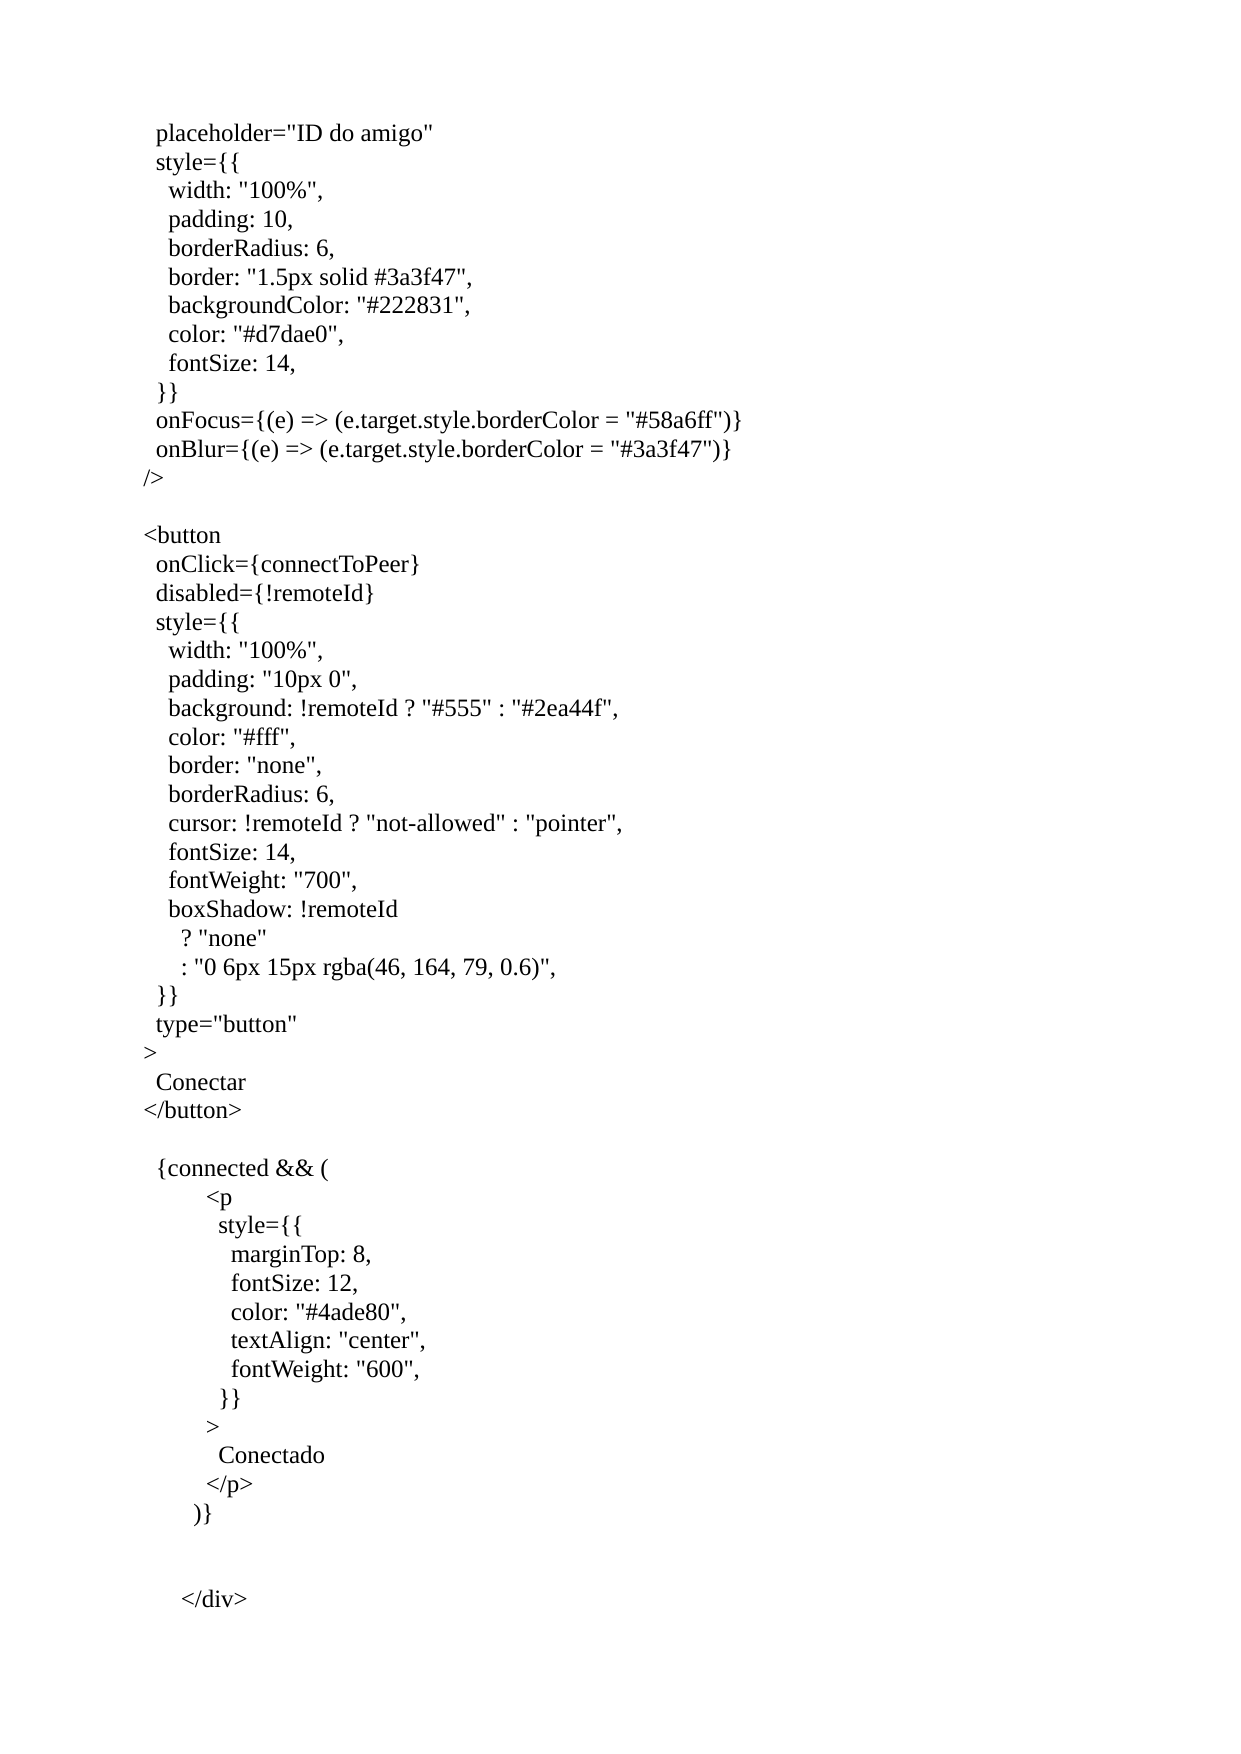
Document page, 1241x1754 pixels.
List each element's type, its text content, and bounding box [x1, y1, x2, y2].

text color: "#fff", [118, 722, 1122, 751]
text }} [118, 981, 1122, 1009]
text ? "none" [118, 923, 1122, 952]
text marginTop: 8, [118, 1239, 1122, 1268]
text padding: 10, [118, 204, 1122, 233]
text fontSize: 12, [118, 1268, 1122, 1297]
text background: !remoteId ? "#555" : "#2ea44f", [118, 693, 1122, 722]
text {connected && ( [118, 1153, 1122, 1182]
text </div> [118, 1584, 1122, 1613]
text placeholder="ID do amigo" [118, 118, 1122, 147]
text : "0 6px 15px rgba(46, 164, 79, 0.6)", [118, 952, 1122, 981]
text /> [118, 463, 1122, 492]
text width: "100%", [118, 636, 1122, 664]
text Conectado ✅ [118, 1441, 1122, 1469]
text color: "#4ade80", [118, 1297, 1122, 1326]
text border: "none", [118, 751, 1122, 779]
text <button [118, 521, 1122, 549]
text > [118, 1412, 1122, 1441]
text textAlign: "center", [118, 1326, 1122, 1354]
text </button> [118, 1096, 1122, 1124]
text width: "100%", [118, 176, 1122, 204]
text > [118, 1038, 1122, 1067]
text cursor: !remoteId ? "not-allowed" : "pointer", [118, 808, 1122, 837]
text <p [118, 1182, 1122, 1211]
text }} [118, 377, 1122, 406]
text fontSize: 14, [118, 348, 1122, 377]
text fontWeight: "600", [118, 1354, 1122, 1383]
text backgroundColor: "#222831", [118, 291, 1122, 319]
text borderRadius: 6, [118, 779, 1122, 808]
text color: "#d7dae0", [118, 319, 1122, 348]
text padding: "10px 0", [118, 664, 1122, 693]
text </p> [118, 1469, 1122, 1498]
text fontSize: 14, [118, 837, 1122, 866]
text disabled={!remoteId} [118, 578, 1122, 607]
text Conectar [118, 1067, 1122, 1096]
text style={{ [118, 607, 1122, 636]
text fontWeight: "700", [118, 866, 1122, 894]
text border: "1.5px solid #3a3f47", [118, 262, 1122, 291]
text borderRadius: 6, [118, 233, 1122, 262]
text }} [118, 1383, 1122, 1412]
text boxShadow: !remoteId [118, 894, 1122, 923]
text onClick={connectToPeer} [118, 549, 1122, 578]
text style={{ [118, 1211, 1122, 1239]
text )} [118, 1498, 1122, 1527]
text style={{ [118, 147, 1122, 176]
text onBlur={(e) => (e.target.style.borderColor = "#3a3f47")} [118, 434, 1122, 463]
text type="button" [118, 1009, 1122, 1038]
text onFocus={(e) => (e.target.style.borderColor = "#58a6ff")} [118, 406, 1122, 434]
